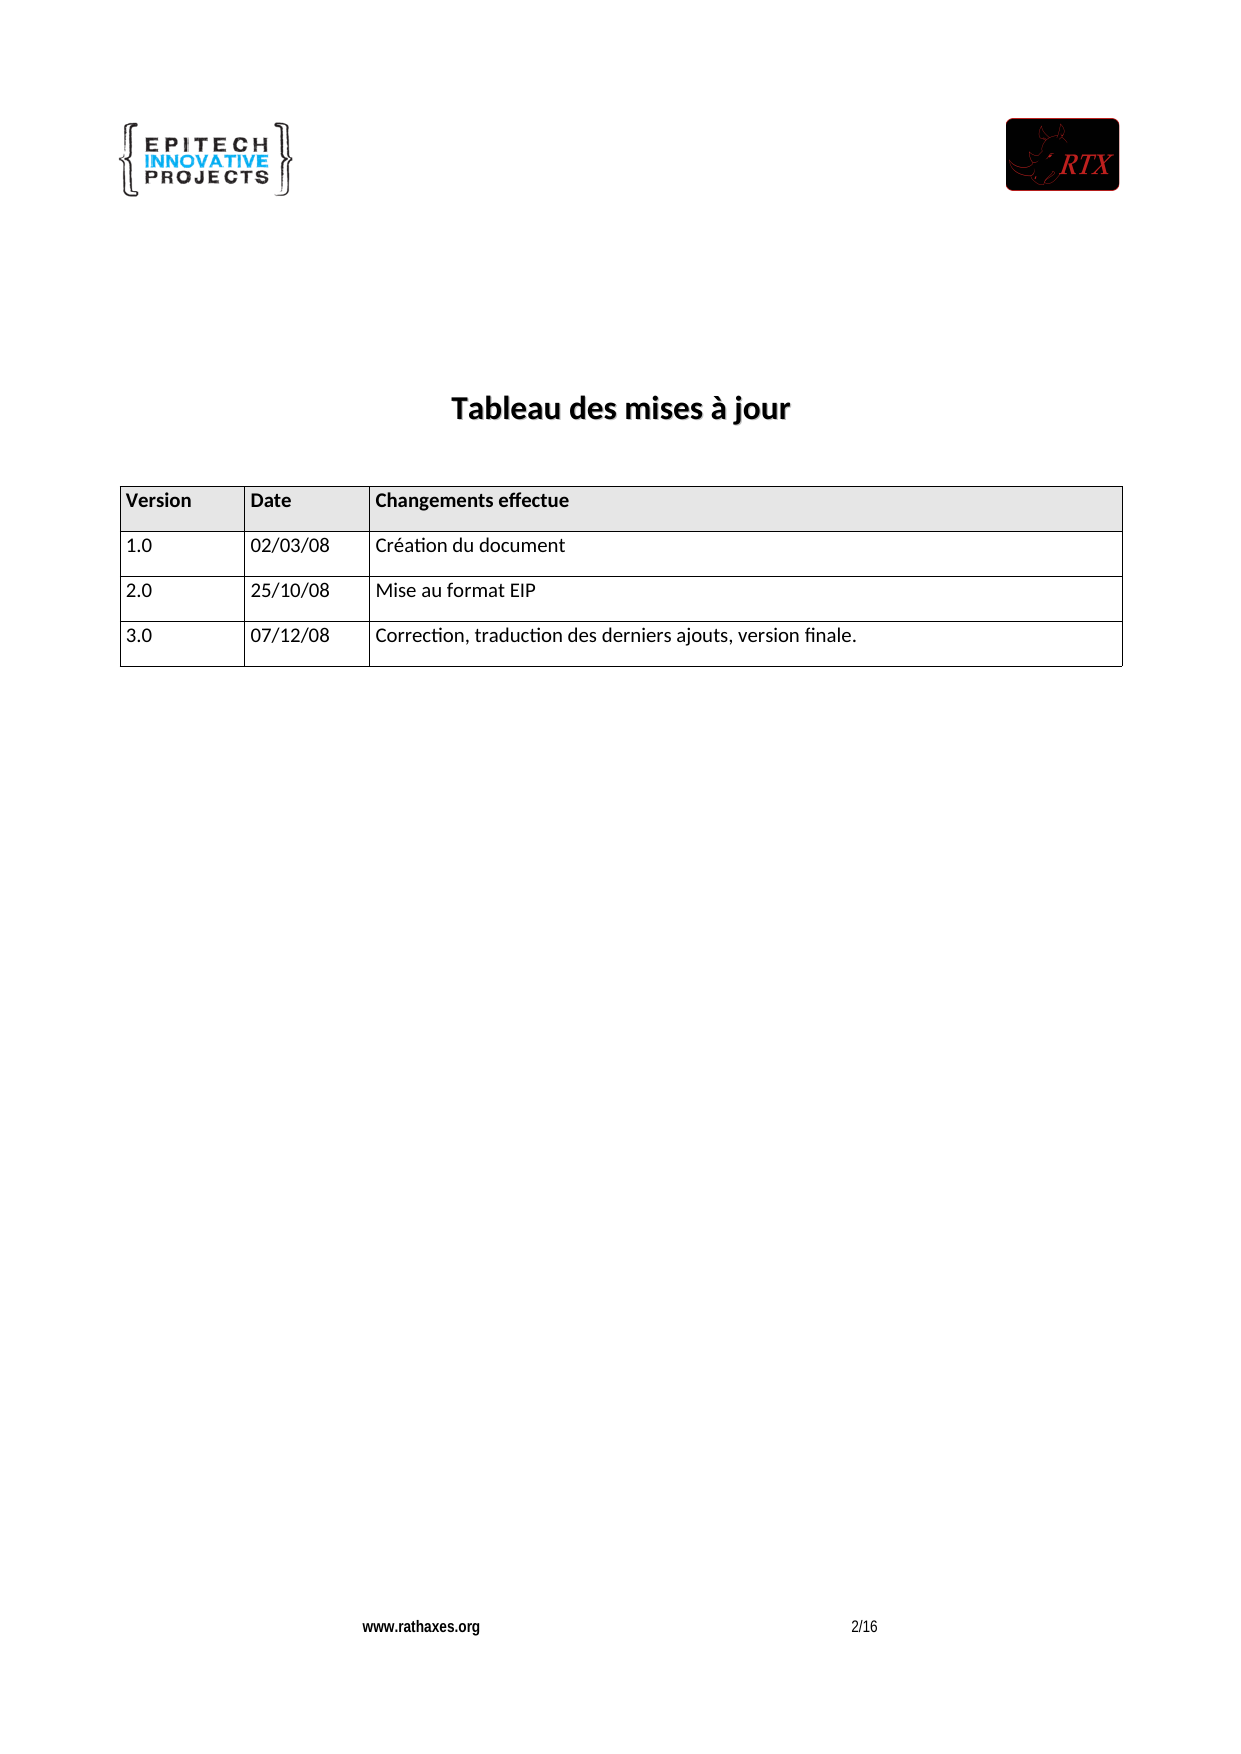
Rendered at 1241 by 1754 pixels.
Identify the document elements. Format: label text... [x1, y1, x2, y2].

picture [1006, 118, 1120, 191]
table_cell 1.0 [121, 532, 244, 576]
table_cell 25/10/08 [245, 577, 369, 621]
table_cell 07/12/08 [245, 622, 369, 666]
table_cell Mise au format EIP [370, 577, 1122, 621]
table_cell 03/02/08 [245, 532, 369, 576]
table_cell Correction, traduction des derniers ajouts, version finale. [370, 622, 1122, 666]
table_header Date [245, 487, 369, 531]
table_cell 2.0 [121, 577, 244, 621]
subtitle Tableau des mises à jour [120, 394, 1122, 428]
table_header Changements effectue [370, 487, 1122, 531]
table_header Version [121, 487, 244, 531]
table_cell Création du document [370, 532, 1122, 576]
table_cell 3.0 [121, 622, 244, 666]
picture [117, 118, 295, 198]
